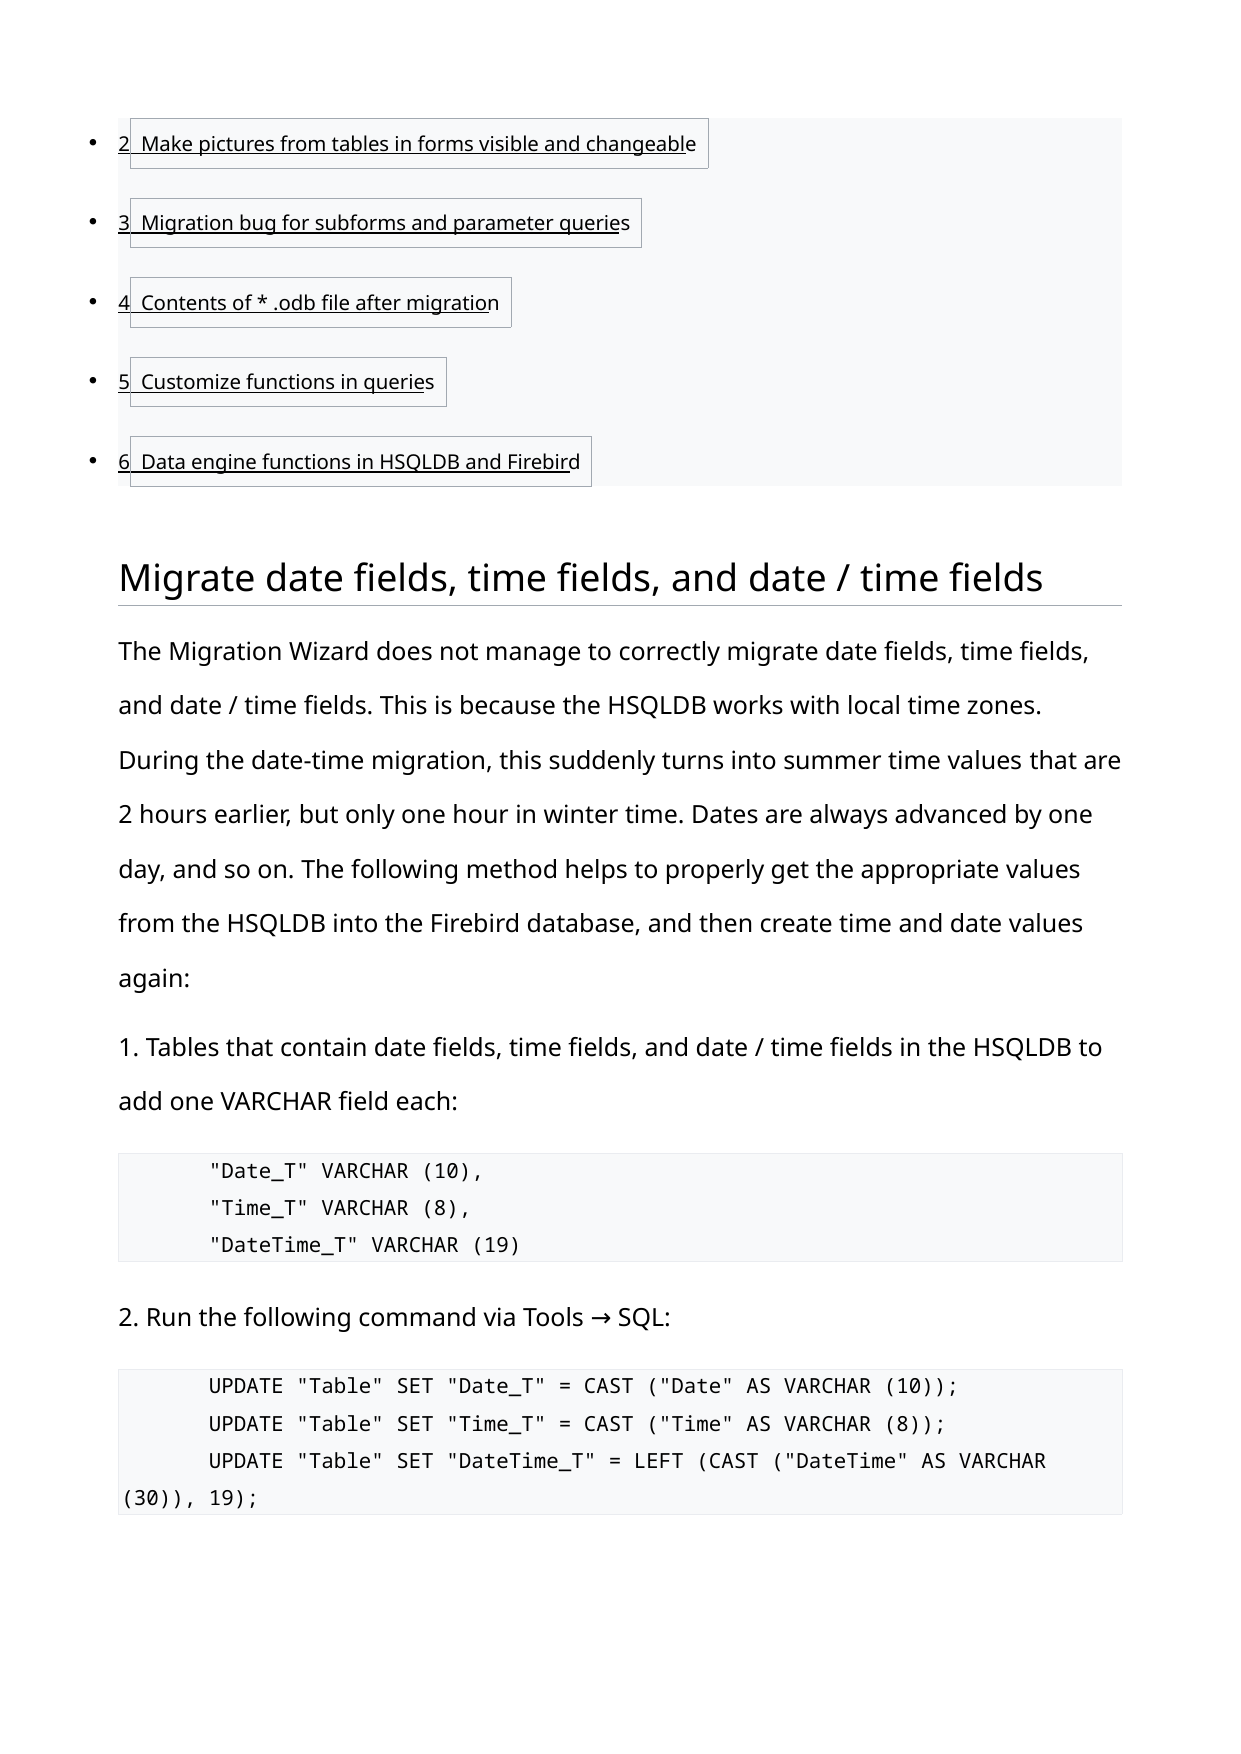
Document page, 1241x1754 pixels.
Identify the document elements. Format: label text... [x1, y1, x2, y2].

list 5 [118, 357, 130, 392]
list Migration bug for subforms and parameter queries [131, 199, 641, 247]
list [447, 357, 1122, 407]
list 3 [118, 198, 130, 232]
subtitle Migrate date fields, time fields, and date / time fields [118, 551, 1122, 605]
text 2. Run the following command via Tools → SQL: [118, 1299, 1122, 1334]
list 4 [118, 277, 130, 312]
list 2 [118, 118, 130, 153]
text "Time_T" VARCHAR (8), [119, 1190, 1122, 1221]
text The Migration Wizard does not manage to correctly migrate date fields, time fields, and date / time fields. This is because the HSQLDB works with local time zones. During the date-time migration, this suddenly turns into summer time values ​​that are 2 hours earlier, but only one hour in winter time. Dates are always advanced by one day, and so on. The following method helps to properly get the appropriate values ​​from the HSQLDB into the Firebird database, and then create time and date values ​​again: [118, 633, 1122, 994]
list 6 [118, 436, 130, 471]
list [592, 436, 1122, 486]
list [709, 118, 1122, 168]
list Customize functions in queries [131, 358, 446, 406]
text "DateTime_T" VARCHAR (19) [119, 1227, 1122, 1261]
list Data engine functions in HSQLDB and Firebird [131, 437, 591, 486]
text "Date_T" VARCHAR (10), [119, 1154, 1122, 1184]
text UPDATE "Table" SET "Time_T" = CAST ("Time" AS VARCHAR (8)); [119, 1406, 1122, 1437]
list [512, 277, 1122, 327]
text 1. Tables that contain date fields, time fields, and date / time fields in the HSQLDB to add one VARCHAR field each: [118, 1029, 1122, 1118]
list [642, 198, 1122, 247]
list Make pictures from tables in forms visible and changeable [131, 119, 708, 168]
text UPDATE "Table" SET "Date_T" = CAST ("Date" AS VARCHAR (10)); [119, 1370, 1122, 1400]
text UPDATE "Table" SET "DateTime_T" = LEFT (CAST ("DateTime" AS VARCHAR (30)), 19); [119, 1443, 1122, 1514]
list Contents of * .odb file after migration [131, 278, 511, 327]
